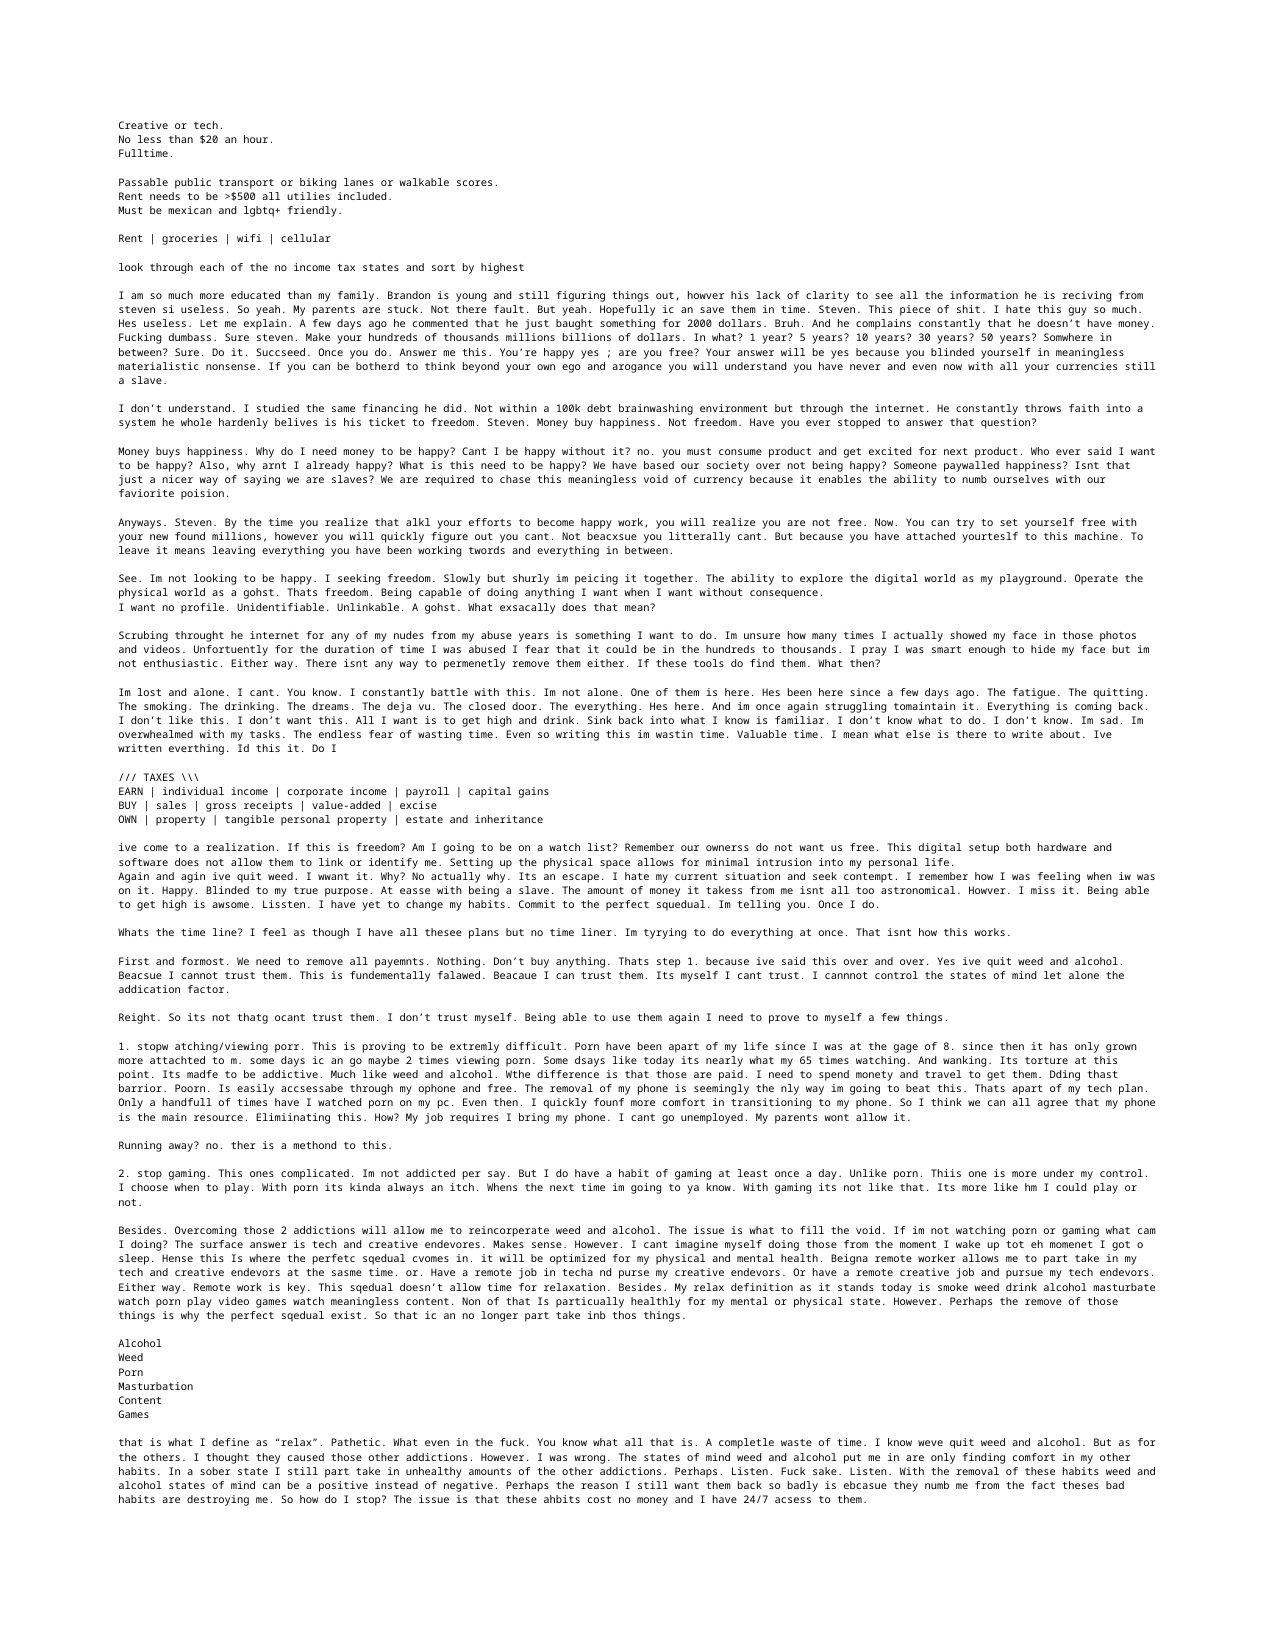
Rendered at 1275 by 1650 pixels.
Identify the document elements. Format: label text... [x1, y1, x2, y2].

text Content [118, 1393, 1157, 1407]
text Passable public transport or biking lanes or walkable scores. [118, 175, 1157, 189]
text I want no profile. Unidentifiable. Unlinkable. A gohst. What exsacally does that mean? [118, 600, 1157, 614]
text I don’t understand. I studied the same financing he did. Not within a 100k debt brainwashing environment but through the internet. He constantly throws faith into a system he whole hardenly belives is his ticket to freedom. Steven. Money buy happiness. Not freedom. Have you ever stopped to answer that question? [118, 401, 1157, 430]
text Reight. So its not thatg ocant trust them. I don’t trust myself. Being able to use them again I need to prove to myself a few things. [118, 1011, 1157, 1025]
text Rent needs to be >$500 all utilies included. [118, 189, 1157, 203]
text Besides. Overcoming those 2 addictions will allow me to reincorperate weed and alcohol. The issue is what to fill the void. If im not watching porn or gaming what cam I doing? The surface answer is tech and creative endevores. Makes sense. However. I cant imagine myself doing those from the moment I wake up tot eh momenet I got o sleep. Hense this Is where the perfetc sqedual cvomes in. it will be optimized for my physical and mental health. Beigna remote worker allows me to part take in my tech and creative endevors at the sasme time. or. Have a remote job in techa nd purse my creative endevors. Or have a remote creative job and pursue my tech endevors. Either way. Remote work is key. This sqedual doesn’t allow time for relaxation. Besides. My relax definition as it stands today is smoke weed drink alcohol masturbate watch porn play video games watch meaningless content. Non of that Is particually healthly for my mental or physical state. However. Perhaps the remove of those things is why the perfect sqedual exist. So that ic an no longer part take inb thos things. [118, 1223, 1157, 1322]
text Porn [118, 1365, 1157, 1379]
text ive come to a realization. If this is freedom? Am I going to be on a watch list? Remember our ownerss do not want us free. This digital setup both hardware and software does not allow them to link or identify me. Setting up the physical space allows for minimal intrusion into my personal life. [118, 841, 1157, 869]
text Again and agin ive quit weed. I wwant it. Why? No actually why. Its an escape. I hate my current situation and seek contempt. I remember how I was feeling when iw was on it. Happy. Blinded to my true purpose. At easse with being a slave. The amount of money it takess from me isnt all too astronomical. Howver. I miss it. Being able to get high is awsome. Lissten. I have yet to change my habits. Commit to the perfect squedual. Im telling you. Once I do. [118, 869, 1157, 911]
text 2. stop gaming. This ones complicated. Im not addicted per say. But I do have a habit of gaming at least once a day. Unlike porn. Thiis one is more under my control. I choose when to play. With porn its kinda always an itch. Whens the next time im going to ya know. With gaming its not like that. Its more like hm I could play or not. [118, 1166, 1157, 1209]
text Games [118, 1407, 1157, 1421]
text 1. stopw atching/viewing porr. This is proving to be extremly difficult. Porn have been apart of my life since I was at the gage of 8. since then it has only grown more attachted to m. some days ic an go maybe 2 times viewing porn. Some dsays like today its nearly what my 65 times watching. And wanking. Its torture at this point. Its madfe to be addictive. Much like weed and alcohol. Wthe difference is that those are paid. I need to spend monety and travel to get them. Dding thast barrior. Poorn. Is easily accsessabe through my ophone and free. The removal of my phone is seemingly the nly way im going to beat this. Thats apart of my tech plan. Only a handfull of times have I watched porn on my pc. Even then. I quickly founf more comfort in transitioning to my phone. So I think we can all agree that my phone is the main resource. Elimiinating this. How? My job requires I bring my phone. I cant go unemployed. My parents wont allow it. [118, 1039, 1157, 1124]
text Money buys happiness. Why do I need money to be happy? Cant I be happy without it? no. you must consume product and get excited for next product. Who ever said I want to be happy? Also, why arnt I already happy? What is this need to be happy? We have based our society over not being happy? Someone paywalled happiness? Isnt that just a nicer way of saying we are slaves? We are required to chase this meaningless void of currency because it enables the ability to numb ourselves with our faviorite poision. [118, 444, 1157, 501]
text See. Im not looking to be happy. I seeking freedom. Slowly but shurly im peicing it together. The ability to explore the digital world as my playground. Operate the physical world as a gohst. Thats freedom. Being capable of doing anything I want when I want without consequence. [118, 571, 1157, 600]
text Rent | groceries | wifi | cellular [118, 231, 1157, 246]
text I am so much more educated than my family. Brandon is young and still figuring things out, howver his lack of clarity to see all the information he is reciving from steven si useless. So yeah. My parents are stuck. Not there fault. But yeah. Hopefully ic an save them in time. Steven. This piece of shit. I hate this guy so much. Hes useless. Let me explain. A few days ago he commented that he just baught something for 2000 dollars. Bruh. And he complains constantly that he doesn’t have money. Fucking dumbass. Sure steven. Make your hundreds of thousands millions billions of dollars. In what? 1 year? 5 years? 10 years? 30 years? 50 years? Somwhere in between? Sure. Do it. Succseed. Once you do. Answer me this. You’re happy yes ; are you free? Your answer will be yes because you blinded yourself in meaningless materialistic nonsense. If you can be botherd to think beyond your own ego and arogance you will understand you have never and even now with all your currencies still a slave. [118, 288, 1157, 387]
text Fulltime. [118, 146, 1157, 161]
text Masturbation [118, 1379, 1157, 1393]
text that is what I define as “relax”. Pathetic. What even in the fuck. You know what all that is. A completle waste of time. I know weve quit weed and alcohol. But as for the others. I thought they caused those other addictions. However. I was wrong. The states of mind weed and alcohol put me in are only finding comfort in my other habits. In a sober state I still part take in unhealthy amounts of the other addictions. Perhaps. Listen. Fuck sake. Listen. With the removal of these habits weed and alcohol states of mind can be a positive instead of negative. Perhaps the reason I still want them back so badly is ebcasue they numb me from the fact theses bad habits are destroying me. So how do I stop? The issue is that these ahbits cost no money and I have 24/7 acsess to them. [118, 1436, 1157, 1506]
text Weed [118, 1351, 1157, 1365]
text BUY | sales | gross receipts | value-added | excise [118, 798, 1157, 812]
text EARN | individual income | corporate income | payroll | capital gains [118, 784, 1157, 798]
text Scrubing throught he internet for any of my nudes from my abuse years is something I want to do. Im unsure how many times I actually showed my face in those photos and videos. Unfortuently for the duration of time I was abused I fear that it could be in the hundreds to thousands. I pray I was smart enough to hide my face but im not enthusiastic. Either way. There isnt any way to permenetly remove them either. If these tools do find them. What then? [118, 628, 1157, 671]
text Alcohol [118, 1336, 1157, 1351]
text Must be mexican and lgbtq+ friendly. [118, 203, 1157, 217]
text Im lost and alone. I cant. You know. I constantly battle with this. Im not alone. One of them is here. Hes been here since a few days ago. The fatigue. The quitting. The smoking. The drinking. The dreams. The deja vu. The closed door. The everything. Hes here. And im once again struggling tomaintain it. Everything is coming back. I don’t like this. I don’t want this. All I want is to get high and drink. Sink back into what I know is familiar. I don’t know what to do. I don’t know. Im sad. Im overwhealmed with my tasks. The endless fear of wasting time. Even so writing this im wastin time. Valuable time. I mean what else is there to write about. Ive written everthing. Id this it. Do I [118, 685, 1157, 756]
text /// TAXES \\\ [118, 770, 1157, 784]
text Whats the time line? I feel as though I have all thesee plans but no time liner. Im tyrying to do everything at once. That isnt how this works. [118, 926, 1157, 940]
text Running away? no. ther is a methond to this. [118, 1138, 1157, 1152]
text look through each of the no income tax states and sort by highest [118, 260, 1157, 274]
text No less than $20 an hour. [118, 132, 1157, 146]
text First and formost. We need to remove all payemnts. Nothing. Don’t buy anything. Thats step 1. because ive said this over and over. Yes ive quit weed and alcohol. Beacsue I cannot trust them. This is fundementally falawed. Beacaue I can trust them. Its myself I cant trust. I cannnot control the states of mind let alone the addication factor. [118, 954, 1157, 996]
text OWN | property | tangible personal property | estate and inheritance [118, 812, 1157, 826]
text Creative or tech. [118, 118, 1157, 132]
text Anyways. Steven. By the time you realize that alkl your efforts to become happy work, you will realize you are not free. Now. You can try to set yourself free with your new found millions, however you will quickly figure out you cant. Not beacxsue you litterally cant. But because you have attached yourteslf to this machine. To leave it means leaving everything you have been working twords and everything in between. [118, 515, 1157, 557]
